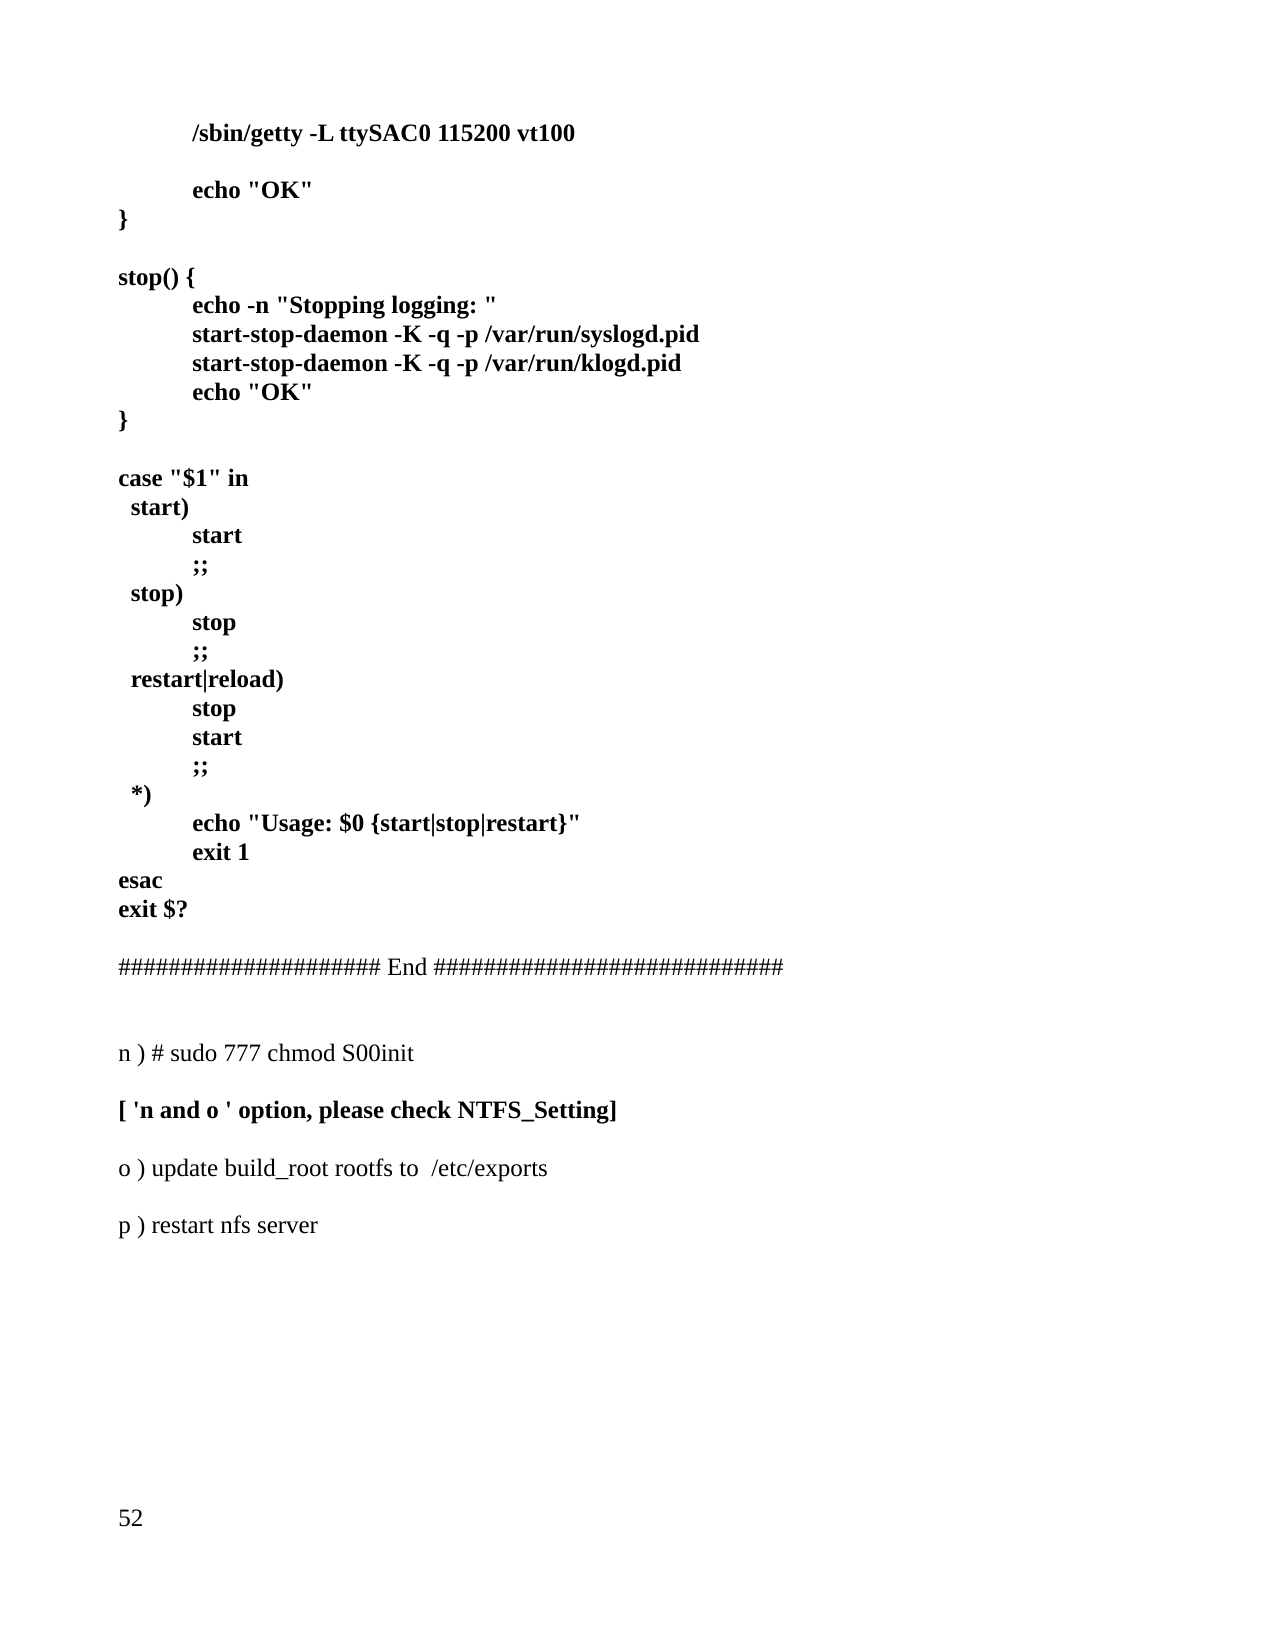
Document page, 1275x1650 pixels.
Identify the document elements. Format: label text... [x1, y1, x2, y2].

text start-stop-daemon -K -q -p /var/run/klogd.pid [118, 348, 1157, 377]
text exit $? [118, 894, 1157, 923]
text stop() { [118, 262, 1157, 291]
text *) [118, 779, 1157, 808]
text } [118, 406, 1157, 434]
text stop [118, 607, 1157, 636]
text n ) # sudo 777 chmod S00init [118, 1038, 1157, 1067]
text restart|reload) [118, 664, 1157, 693]
text start [118, 722, 1157, 751]
text [ 'n and o ' option, please check NTFS_Setting] [118, 1096, 1157, 1124]
text /sbin/getty -L ttySAC0 115200 vt100 [118, 118, 1157, 147]
text ##################### End ############################ [118, 952, 1157, 981]
text o ) update build_root rootfs to /etc/exports [118, 1153, 1157, 1182]
text case "$1" in [118, 463, 1157, 492]
text stop) [118, 578, 1157, 607]
text } [118, 204, 1157, 233]
text start) [118, 492, 1157, 521]
text p ) restart nfs server [118, 1211, 1157, 1239]
text echo "OK" [118, 176, 1157, 204]
text echo "Usage: $0 {start|stop|restart}" [118, 808, 1157, 837]
text start-stop-daemon -K -q -p /var/run/syslogd.pid [118, 319, 1157, 348]
text stop [118, 693, 1157, 722]
text start [118, 521, 1157, 549]
text esac [118, 866, 1157, 894]
text ;; [118, 636, 1157, 664]
text echo -n "Stopping logging: " [118, 291, 1157, 319]
text echo "OK" [118, 377, 1157, 406]
text exit 1 [118, 837, 1157, 866]
text ;; [118, 549, 1157, 578]
text ;; [118, 751, 1157, 779]
